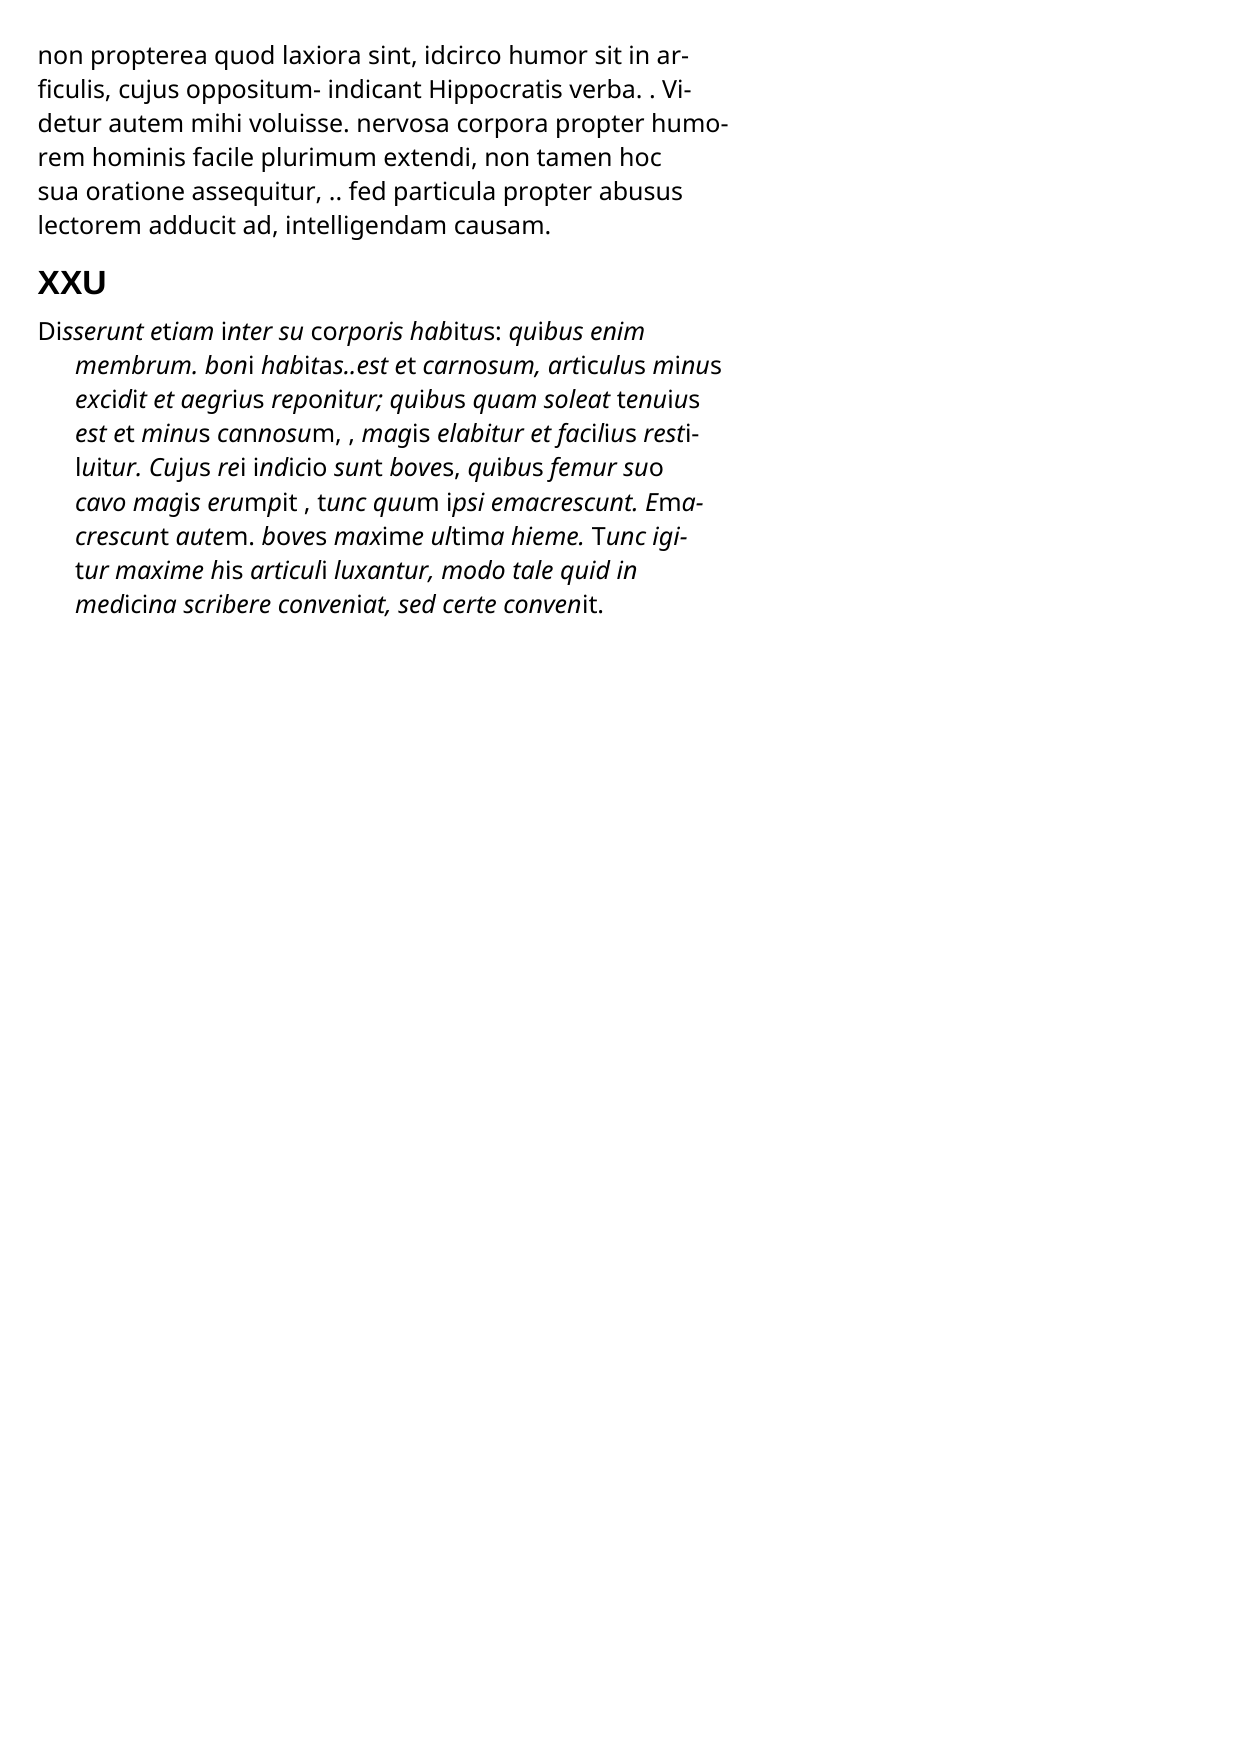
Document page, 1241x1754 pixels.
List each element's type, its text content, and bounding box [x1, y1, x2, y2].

text non propterea quod laxiora sint, idcirco humor sit in ar- ficulis, cujus oppositum- indicant Hippocratis verba. . Vi- detur autem mihi voluisse. nervosa corpora propter humo- rem hominis facile plurimum extendi, non tamen hoc sua oratione assequitur, .. fed particula propter abusus lectorem adducit ad, intelligendam causam. [37, 37, 1203, 242]
text Disserunt etiam inter su corporis habitus: quibus enim membrum. boni habitas..est et carnosum, articulus minus excidit et aegrius reponitur; quibus quam soleat tenuius est et minus cannosum, , magis elabitur et facilius resti- luitur. Cujus rei indicio sunt boves, quibus femur suo cavo magis erumpit , tunc quum ipsi emacrescunt. Ema- crescunt autem. boves maxime ultima hieme. Tunc igi- tur maxime his articuli luxantur, modo tale quid in medicina scribere conveniat, sed certe convenit. [37, 314, 1203, 620]
subtitle XXU [37, 263, 1203, 301]
